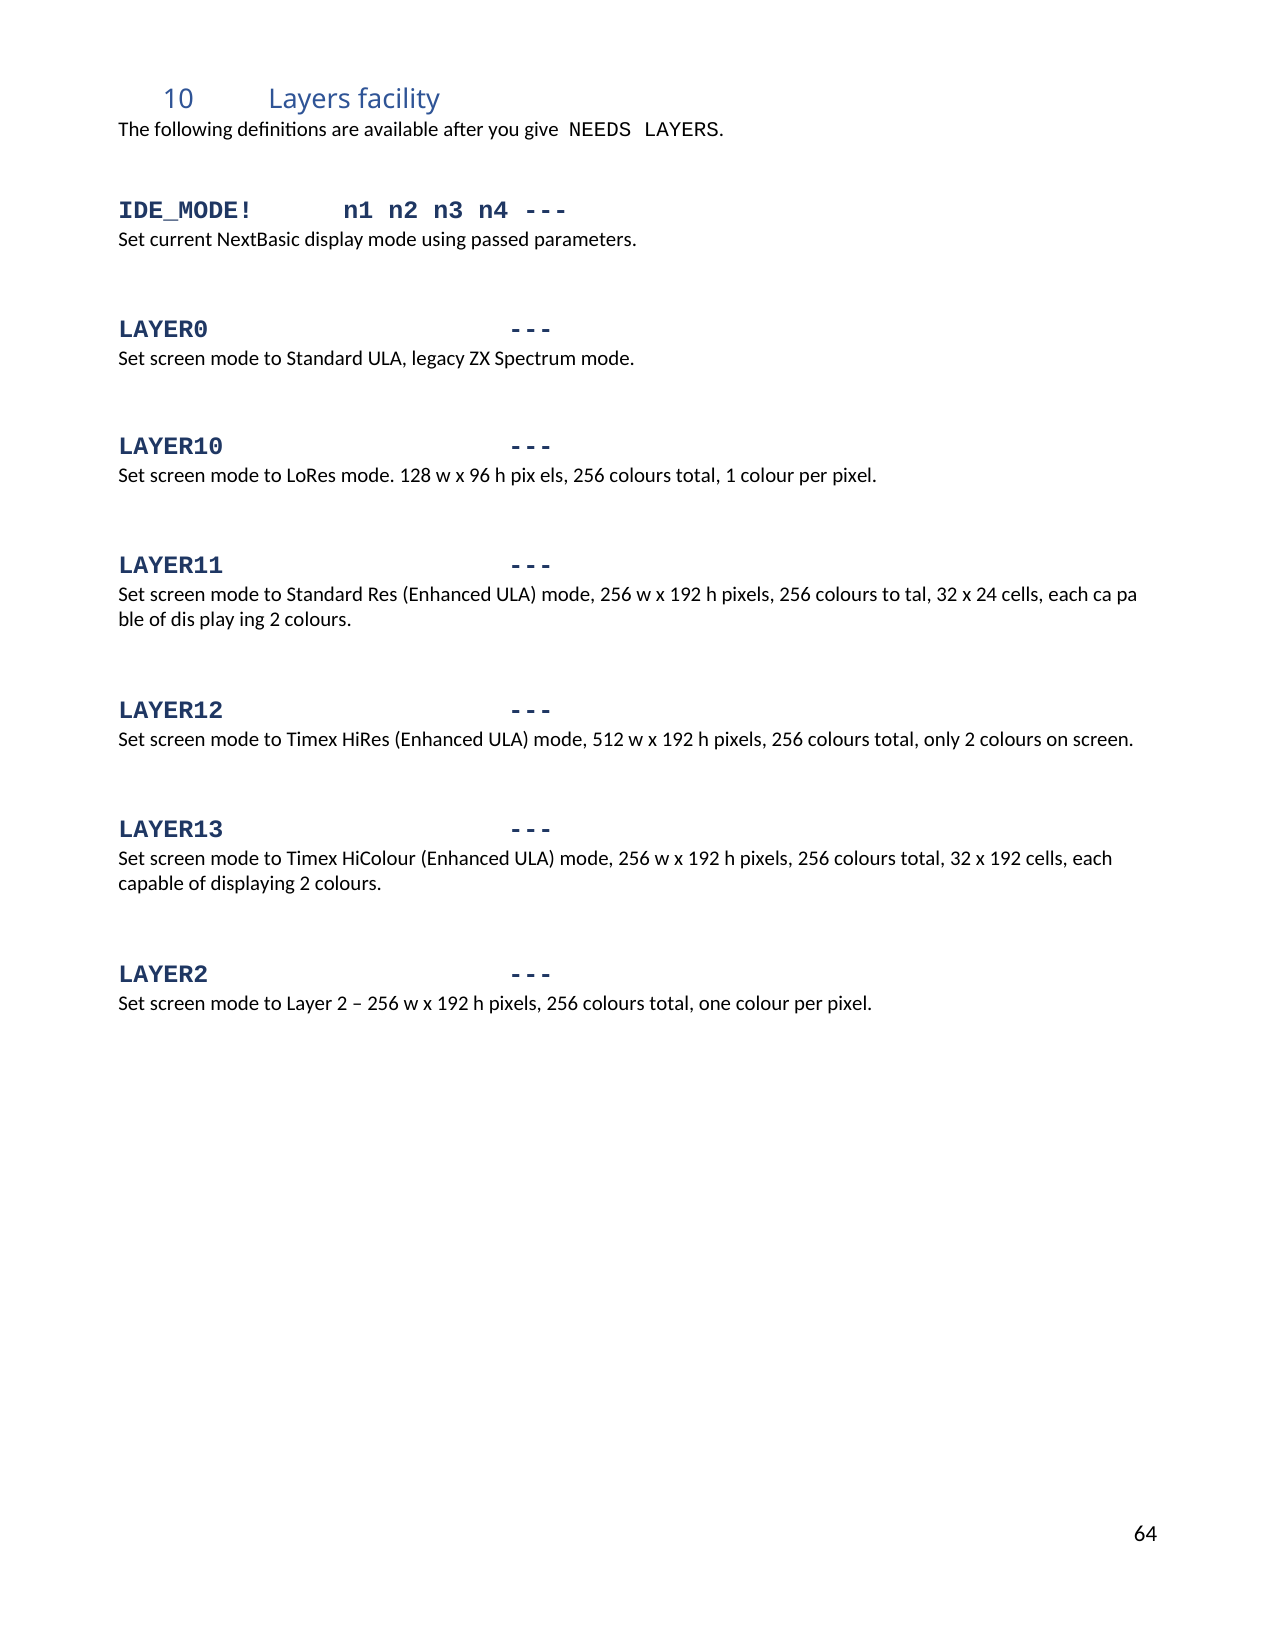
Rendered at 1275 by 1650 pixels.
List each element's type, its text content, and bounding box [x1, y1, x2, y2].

text Set screen mode to LoRes mode. 128 w x 96 h pix els, 256 colours total, 1 colour per pixel. [118, 462, 1157, 487]
subtitle IDE_MODE! n1 n2 n3 n4 --- [118, 197, 1157, 226]
subtitle LAYER2 --- [118, 961, 1157, 990]
text Set screen mode to Layer 2 – 256 w x 192 h pixels, 256 colours total, one colour per pixel. [118, 990, 1157, 1015]
subtitle Layers facility [156, 79, 1157, 116]
subtitle LAYER11 --- [118, 553, 1157, 581]
subtitle LAYER10 --- [118, 433, 1157, 462]
text Set screen mode to Timex HiColour (Enhanced ULA) mode, 256 w x 192 h pixels, 256 colours total, 32 x 192 cells, each capable of displaying 2 colours. [118, 845, 1157, 896]
text Set screen mode to Standard ULA, legacy ZX Spectrum mode. [118, 345, 1157, 371]
text The following definitions are available after you give NEEDS LAYERS. [118, 116, 1157, 142]
text Set current NextBasic display mode using passed parameters. [118, 226, 1157, 251]
text Set screen mode to Standard Res (Enhanced ULA) mode, 256 w x 192 h pixels, 256 colours to tal, 32 x 24 cells, each ca pa ble of dis play ing 2 colours. [118, 581, 1157, 632]
subtitle LAYER0 --- [118, 317, 1157, 345]
subtitle LAYER13 --- [118, 817, 1157, 845]
text Set screen mode to Timex HiRes (Enhanced ULA) mode, 512 w x 192 h pixels, 256 colours total, only 2 colours on screen. [118, 726, 1157, 751]
subtitle LAYER12 --- [118, 697, 1157, 726]
